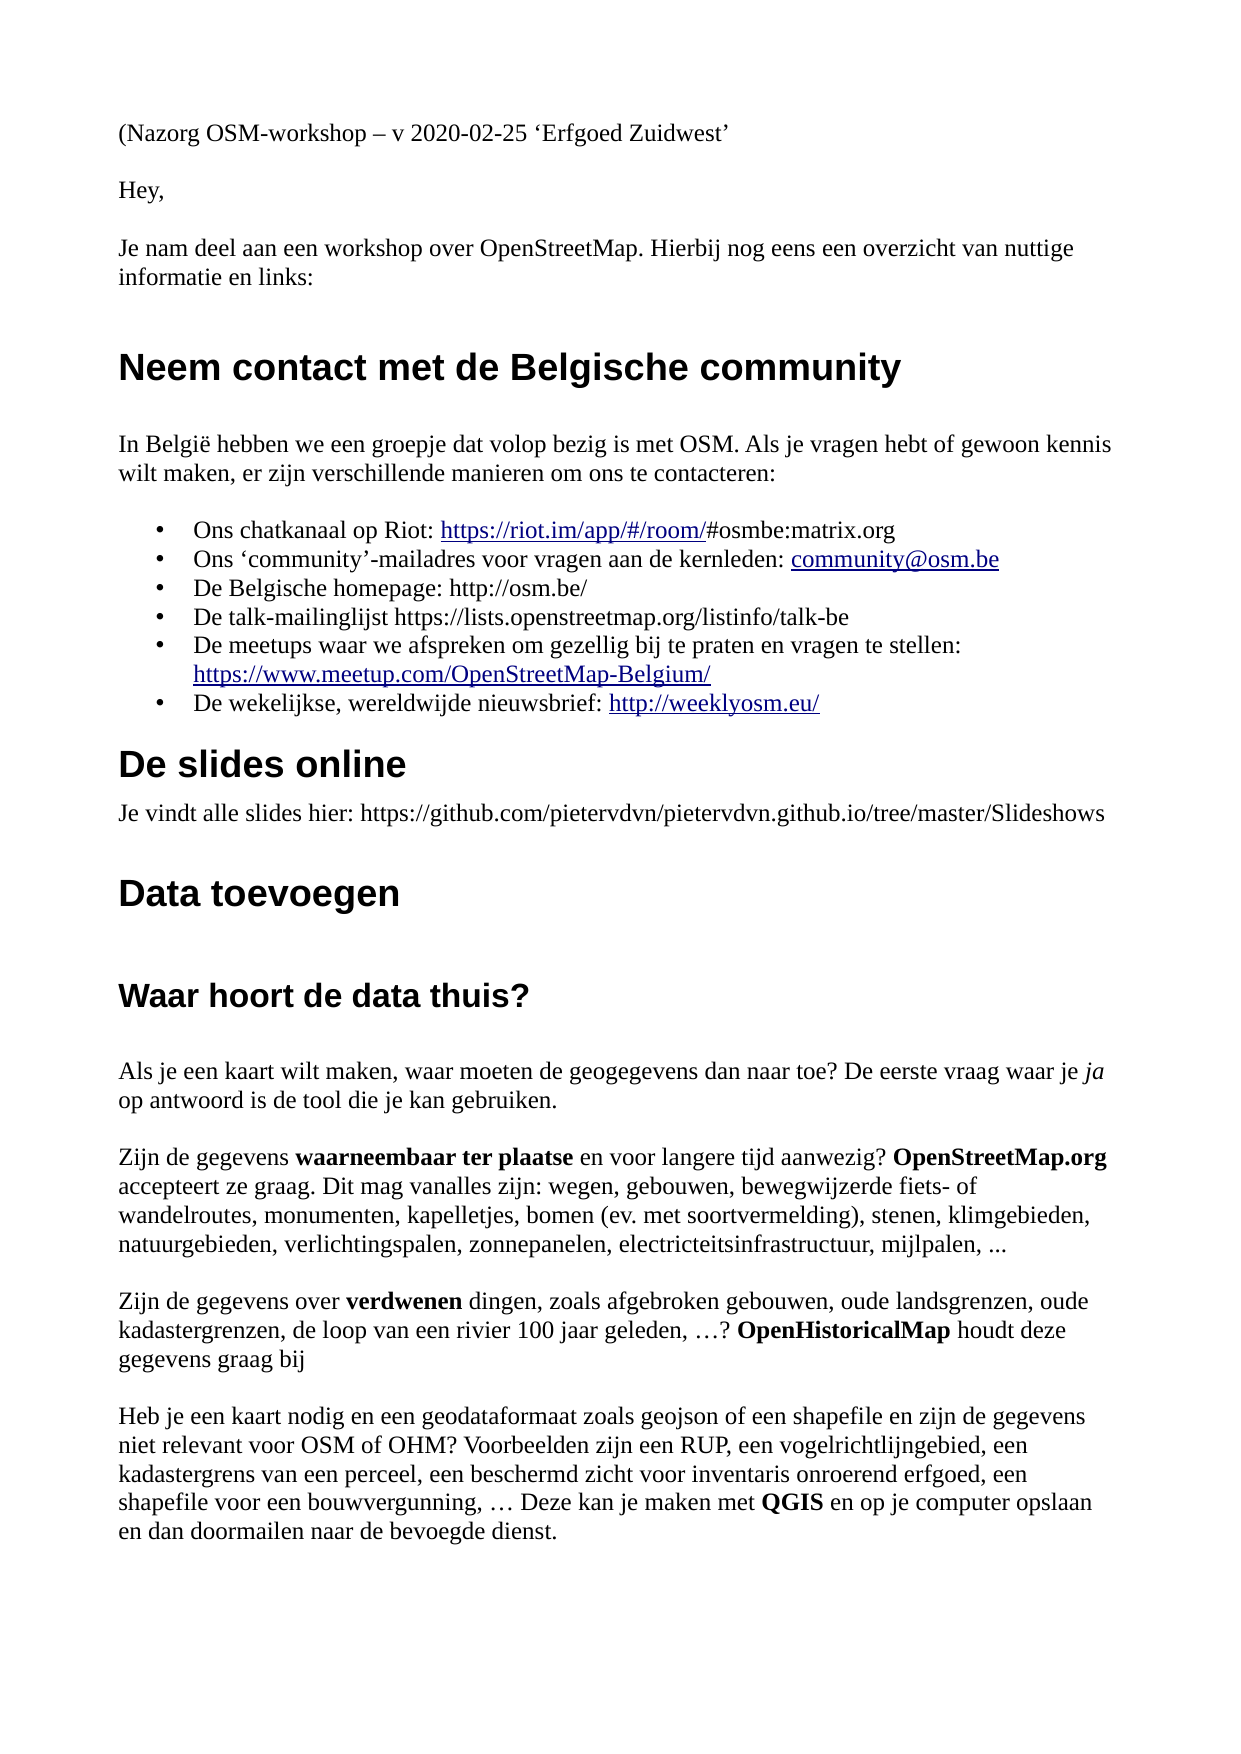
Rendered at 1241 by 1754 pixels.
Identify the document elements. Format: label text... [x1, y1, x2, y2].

subtitle Neem contact met de Belgische community [118, 344, 1122, 388]
text Je vindt alle slides hier: https://github.com/pietervdvn/pietervdvn.github.io/tree/master/Slideshows [118, 798, 1122, 827]
list De meetups waar we afspreken om gezellig bij te praten en vragen te stellen: https://www.meetup.com/OpenStreetMap-Belgium/ [156, 631, 1122, 688]
subtitle De slides online [118, 742, 1122, 785]
list De talk-mailinglijst https://lists.openstreetmap.org/listinfo/talk-be [156, 602, 1122, 631]
text Zijn de gegevens waarneembaar ter plaatse en voor langere tijd aanwezig? OpenStreetMap.org accepteert ze graag. Dit mag vanalles zijn: wegen, gebouwen, bewegwijzerde fiets- of wandelroutes, monumenten, kapelletjes, bomen (ev. met soortvermelding), stenen, klimgebieden, natuurgebieden, verlichtingspalen, zonnepanelen, electricteitsinfrastructuur, mijlpalen, ... [118, 1142, 1122, 1257]
list Ons ‘community’-mailadres voor vragen aan de kernleden: community@osm.be [156, 544, 1122, 573]
text (Nazorg OSM-workshop – v 2020-02-25 ‘Erfgoed Zuidwest’ [118, 118, 1122, 147]
subtitle Data toevoegen [118, 871, 1122, 914]
text Zijn de gegevens over verdwenen dingen, zoals afgebroken gebouwen, oude landsgrenzen, oude kadastergrenzen, de loop van een rivier 100 jaar geleden, …? OpenHistoricalMap houdt deze gegevens graag bij [118, 1286, 1122, 1372]
list Ons chatkanaal op Riot: https://riot.im/app/#/room/#osmbe:matrix.org [156, 516, 1122, 544]
list De Belgische homepage: http://osm.be/ [156, 573, 1122, 602]
text In België hebben we een groepje dat volop bezig is met OSM. Als je vragen hebt of gewoon kennis wilt maken, er zijn verschillende manieren om ons te contacteren: [118, 429, 1122, 487]
text Als je een kaart wilt maken, waar moeten de geogegevens dan naar toe? De eerste vraag waar je ja op antwoord is de tool die je kan gebruiken. [118, 1056, 1122, 1114]
list De wekelijkse, wereldwijde nieuwsbrief: http://weeklyosm.eu/ [156, 688, 1122, 717]
subtitle Waar hoort de data thuis? [118, 976, 1122, 1015]
text Heb je een kaart nodig en een geodataformaat zoals geojson of een shapefile en zijn de gegevens niet relevant voor OSM of OHM? Voorbeelden zijn een RUP, een vogelrichtlijngebied, een kadastergrens van een perceel, een beschermd zicht voor inventaris onroerend erfgoed, een shapefile voor een bouwvergunning, … Deze kan je maken met QGIS en op je computer opslaan en dan doormailen naar de bevoegde dienst. [118, 1401, 1122, 1545]
text Je nam deel aan een workshop over OpenStreetMap. Hierbij nog eens een overzicht van nuttige informatie en links: [118, 233, 1122, 291]
text Hey, [118, 176, 1122, 204]
